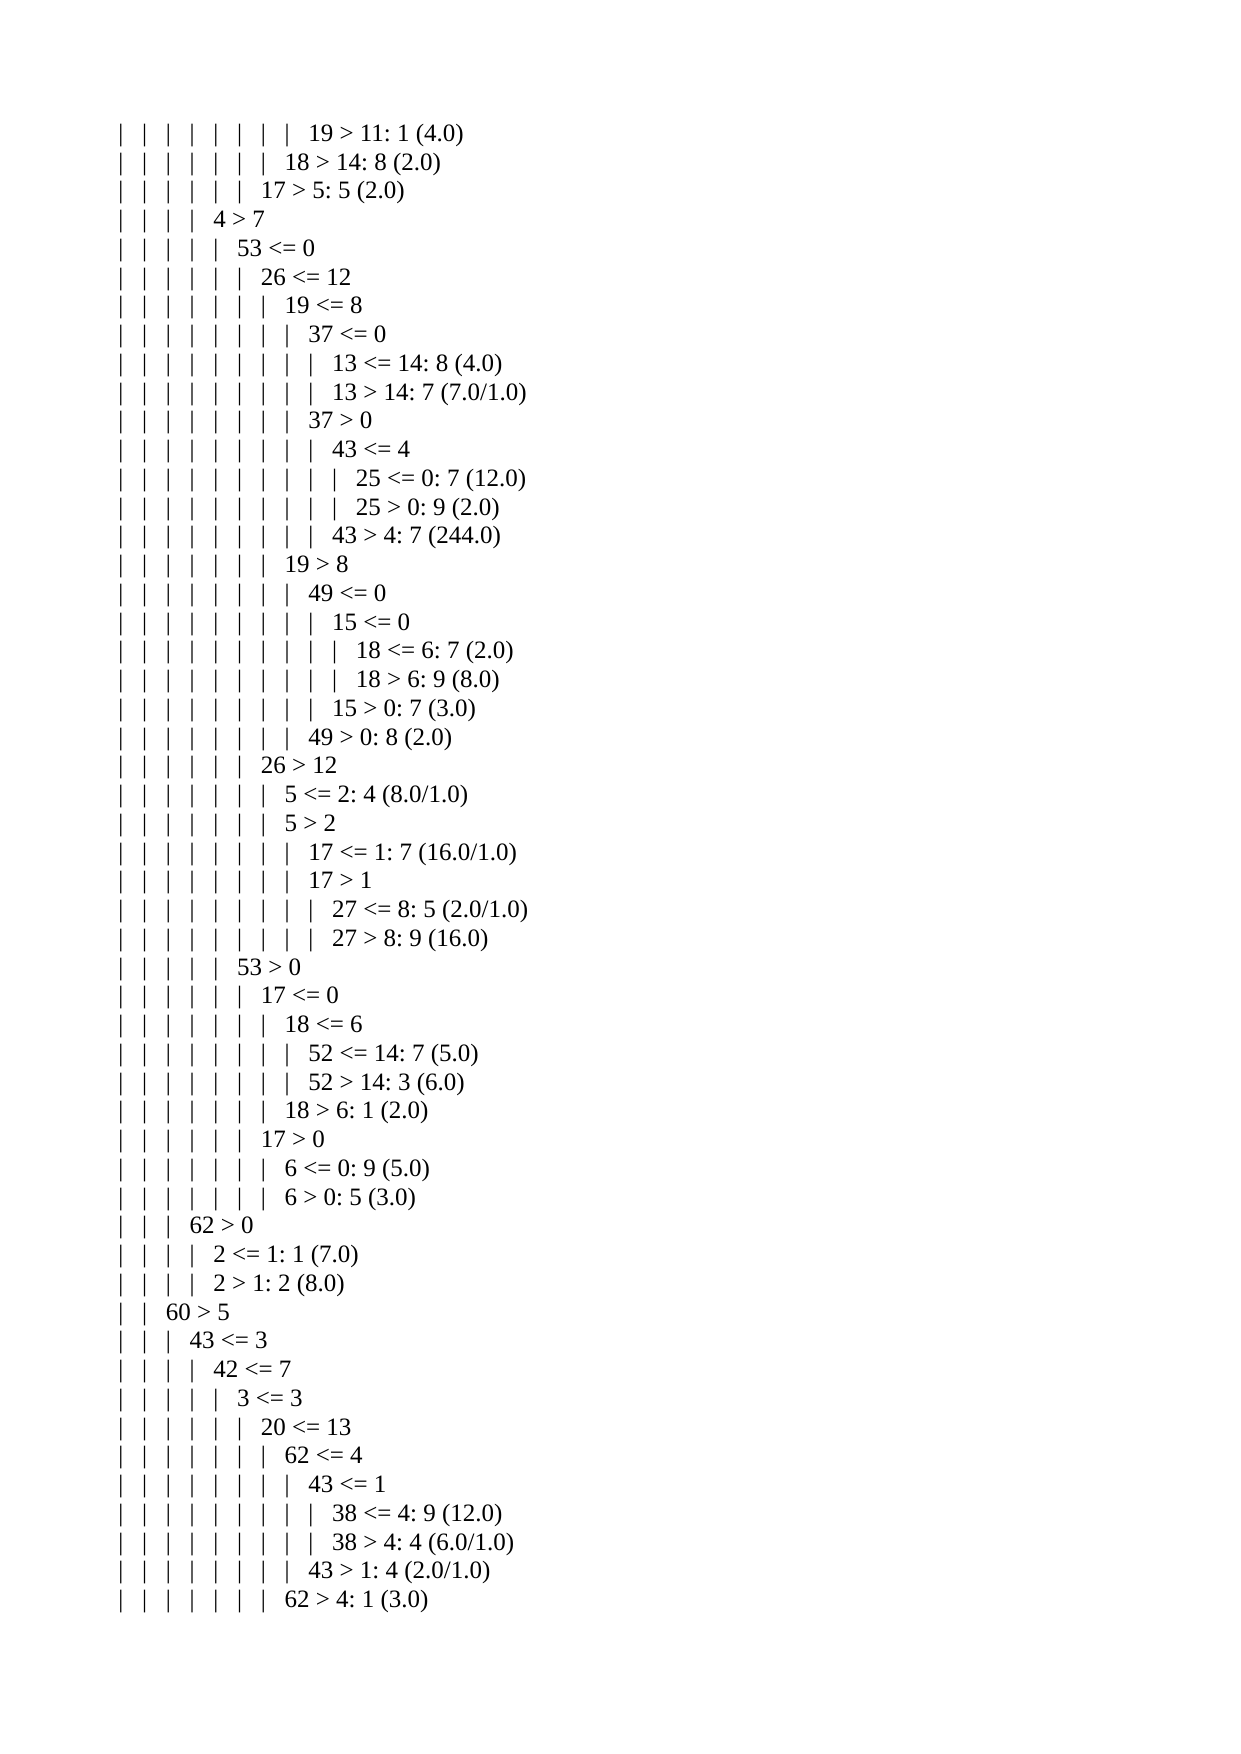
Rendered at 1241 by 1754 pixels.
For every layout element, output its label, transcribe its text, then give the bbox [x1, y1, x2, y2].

text | | | | | | | 5 <= 2: 4 (8.0/1.0) [118, 779, 1122, 808]
text | | | | | | | 6 > 0: 5 (3.0) [118, 1182, 1122, 1211]
text | | | | | | | | 19 > 11: 1 (4.0) [118, 118, 1122, 147]
text | | | | | | | 18 > 6: 1 (2.0) [118, 1096, 1122, 1124]
text | | | | | | | 62 > 4: 1 (3.0) [118, 1584, 1122, 1613]
text | | | | | | | | | 27 > 8: 9 (16.0) [118, 923, 1122, 952]
text | | | | | | 17 > 5: 5 (2.0) [118, 176, 1122, 204]
text | | | | 2 > 1: 2 (8.0) [118, 1268, 1122, 1297]
text | | | | | | 26 <= 12 [118, 262, 1122, 291]
text | | | | | | | | | | 18 <= 6: 7 (2.0) [118, 636, 1122, 664]
text | | | | | | | | 52 > 14: 3 (6.0) [118, 1067, 1122, 1096]
text | | | | | | | | | 27 <= 8: 5 (2.0/1.0) [118, 894, 1122, 923]
text | | | | 42 <= 7 [118, 1354, 1122, 1383]
text | | | | | | | | 37 > 0 [118, 406, 1122, 434]
text | | 60 > 5 [118, 1297, 1122, 1326]
text | | | | | | | 18 <= 6 [118, 1009, 1122, 1038]
text | | | | | | | | 49 > 0: 8 (2.0) [118, 722, 1122, 751]
text | | | | | | | | | 38 > 4: 4 (6.0/1.0) [118, 1527, 1122, 1556]
text | | | | | | | | 52 <= 14: 7 (5.0) [118, 1038, 1122, 1067]
text | | | | | | | 5 > 2 [118, 808, 1122, 837]
text | | | | | | 17 > 0 [118, 1124, 1122, 1153]
text | | | | 2 <= 1: 1 (7.0) [118, 1239, 1122, 1268]
text | | | | | | | | | | 25 <= 0: 7 (12.0) [118, 463, 1122, 492]
text | | | | | | | | | | 18 > 6: 9 (8.0) [118, 664, 1122, 693]
text | | | | | | | 18 > 14: 8 (2.0) [118, 147, 1122, 176]
text | | | | | | | | 43 > 1: 4 (2.0/1.0) [118, 1556, 1122, 1584]
text | | | | | 53 > 0 [118, 952, 1122, 981]
text | | | 62 > 0 [118, 1211, 1122, 1239]
text | | | | | | 20 <= 13 [118, 1412, 1122, 1441]
text | | | | 4 > 7 [118, 204, 1122, 233]
text | | | | | | | | | 43 > 4: 7 (244.0) [118, 521, 1122, 549]
text | | | | | | | | 49 <= 0 [118, 578, 1122, 607]
text | | | | | | | | | 15 <= 0 [118, 607, 1122, 636]
text | | | | | | | | | 38 <= 4: 9 (12.0) [118, 1498, 1122, 1527]
text | | | | | | | | | | 25 > 0: 9 (2.0) [118, 492, 1122, 521]
text | | | | | | | | | 13 > 14: 7 (7.0/1.0) [118, 377, 1122, 406]
text | | | | | | | 6 <= 0: 9 (5.0) [118, 1153, 1122, 1182]
text | | | | | | | | 17 <= 1: 7 (16.0/1.0) [118, 837, 1122, 866]
text | | | | | | | 62 <= 4 [118, 1441, 1122, 1469]
text | | | 43 <= 3 [118, 1326, 1122, 1354]
text | | | | | | | 19 > 8 [118, 549, 1122, 578]
text | | | | | | | 19 <= 8 [118, 291, 1122, 319]
text | | | | | 3 <= 3 [118, 1383, 1122, 1412]
text | | | | | | | | 17 > 1 [118, 866, 1122, 894]
text | | | | | | | | 37 <= 0 [118, 319, 1122, 348]
text | | | | | | 26 > 12 [118, 751, 1122, 779]
text | | | | | 53 <= 0 [118, 233, 1122, 262]
text | | | | | | 17 <= 0 [118, 981, 1122, 1009]
text | | | | | | | | 43 <= 1 [118, 1469, 1122, 1498]
text | | | | | | | | | 43 <= 4 [118, 434, 1122, 463]
text | | | | | | | | | 13 <= 14: 8 (4.0) [118, 348, 1122, 377]
text | | | | | | | | | 15 > 0: 7 (3.0) [118, 693, 1122, 722]
